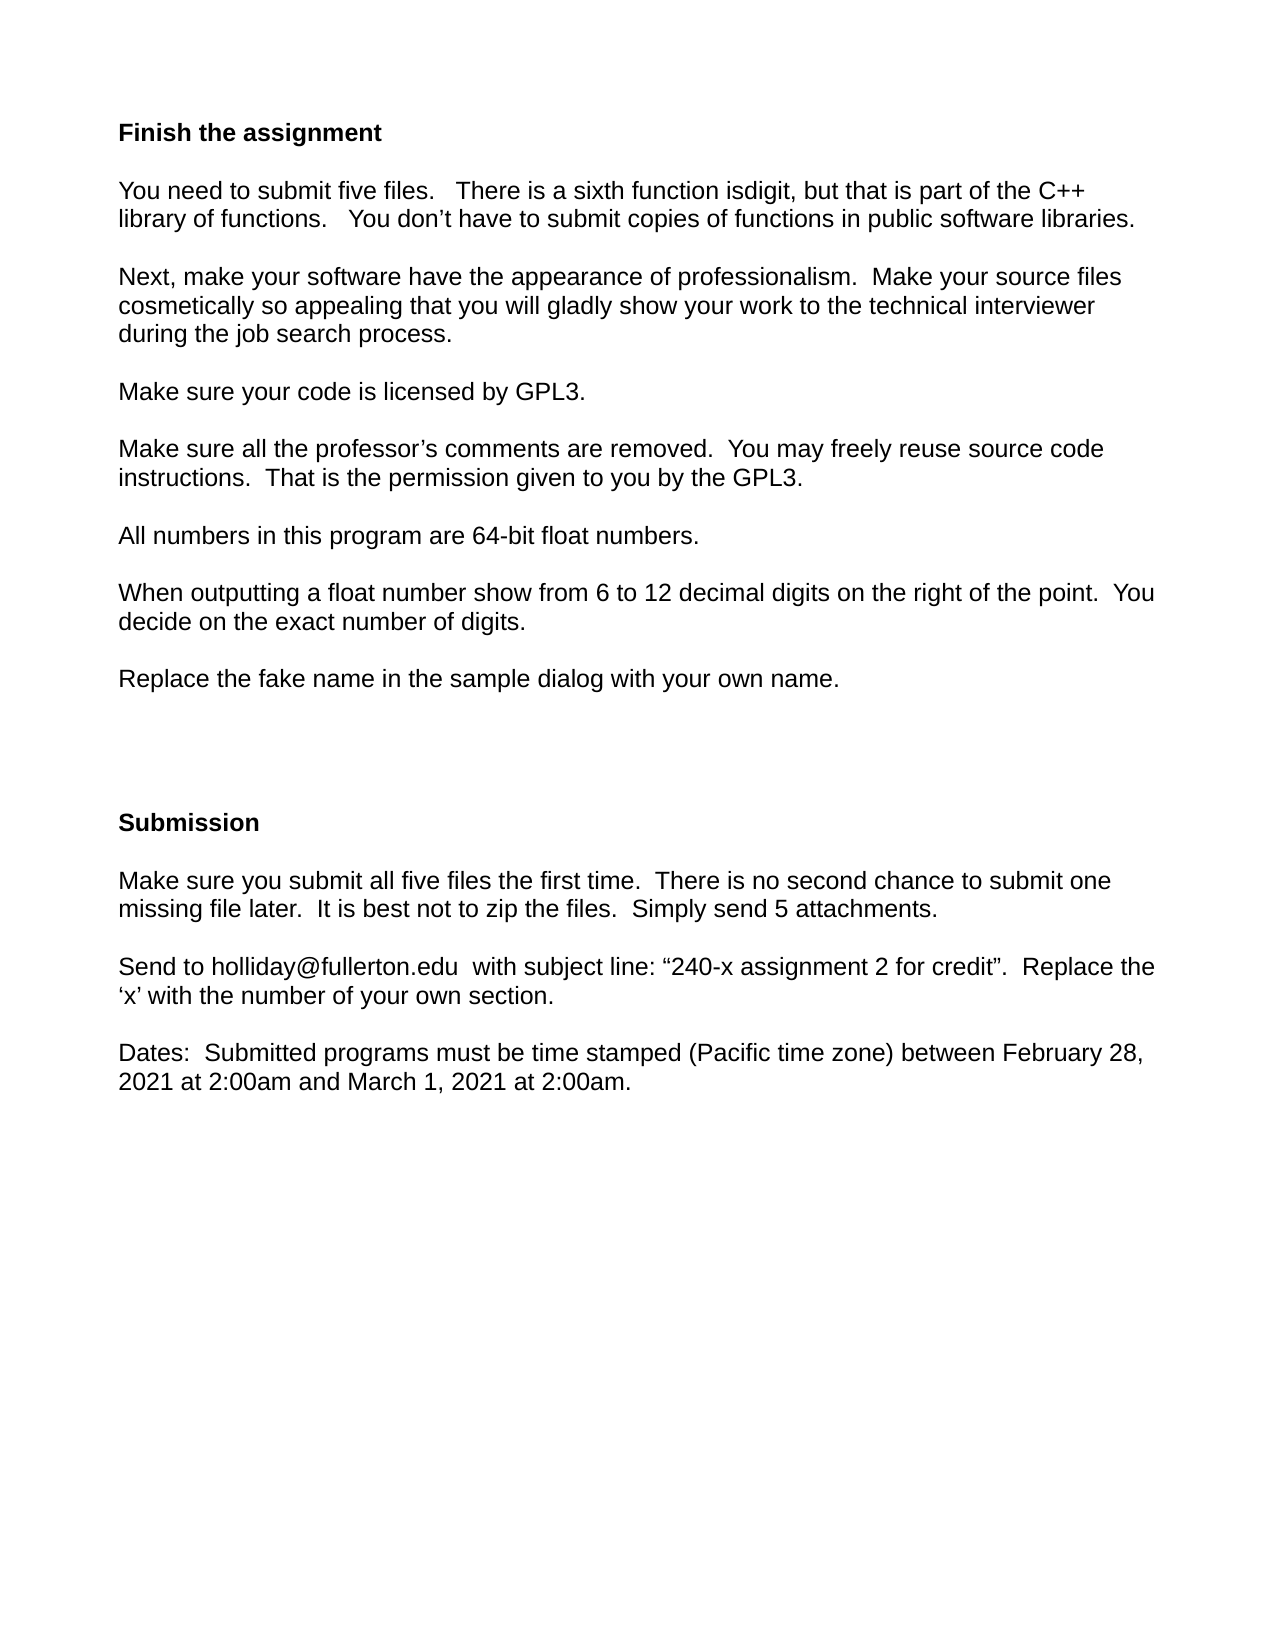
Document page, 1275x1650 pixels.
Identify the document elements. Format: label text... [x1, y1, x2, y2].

text All numbers in this program are 64-bit float numbers. [118, 521, 1157, 549]
text Next, make your software have the appearance of professionalism. Make your source files cosmetically so appealing that you will gladly show your work to the technical interviewer during the job search process. [118, 262, 1157, 348]
text Make sure you submit all five files the first time. There is no second chance to submit one missing file later. It is best not to zip the files. Simply send 5 attachments. [118, 866, 1157, 923]
text Send to holliday@fullerton.edu with subject line: “240-x assignment 2 for credit”. Replace the ‘x’ with the number of your own section. [118, 952, 1157, 1009]
text Make sure your code is licensed by GPL3. [118, 377, 1157, 406]
text Dates: Submitted programs must be time stamped (Pacific time zone) between February 28, 2021 at 2:00am and March 1, 2021 at 2:00am. [118, 1038, 1157, 1096]
text Finish the assignment [118, 118, 1157, 147]
text Make sure all the professor’s comments are removed. You may freely reuse source code instructions. That is the permission given to you by the GPL3. [118, 434, 1157, 492]
text You need to submit five files. There is a sixth function isdigit, but that is part of the C++ library of functions. You don’t have to submit copies of functions in public software libraries. [118, 176, 1157, 233]
text Replace the fake name in the sample dialog with your own name. [118, 664, 1157, 693]
text Submission [118, 808, 1157, 837]
text When outputting a float number show from 6 to 12 decimal digits on the right of the point. You decide on the exact number of digits. [118, 578, 1157, 636]
